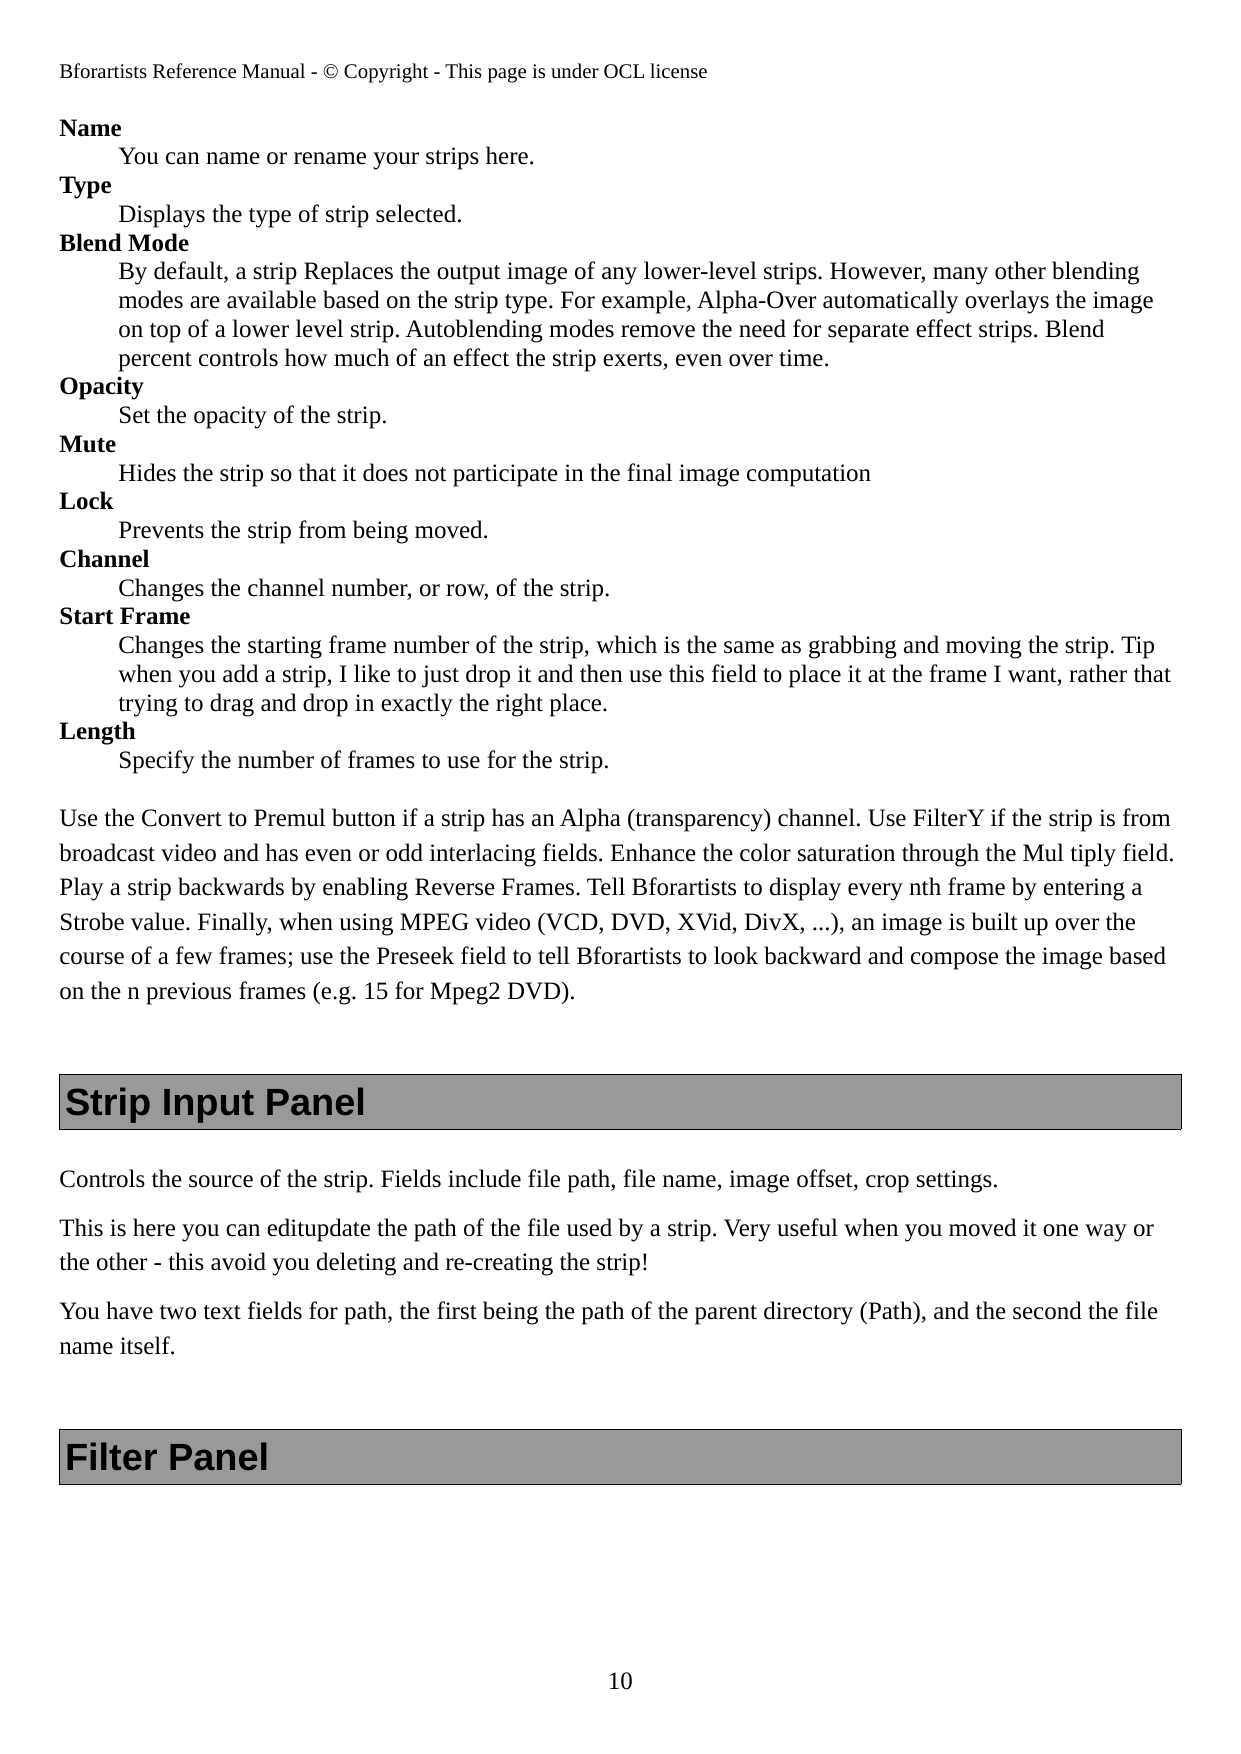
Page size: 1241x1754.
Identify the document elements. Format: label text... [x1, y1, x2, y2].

list Prevents the strip from being moved. [118, 515, 1181, 544]
subtitle Blend Mode [59, 228, 1181, 256]
table_header Filter Panel [60, 1430, 1181, 1484]
subtitle Length [59, 716, 1181, 745]
table_header Strip Input Panel [60, 1075, 1181, 1129]
list By default, a strip Replaces the output image of any lower-level strips. However, many other blending modes are available based on the strip type. For example, Alpha-Over automatically overlays the image on top of a lower level strip. Autoblending modes remove the need for separate effect strips. Blend percent controls how much of an effect the strip exerts, even over time. [118, 256, 1181, 371]
list Displays the type of strip selected. [118, 199, 1181, 228]
list Changes the starting frame number of the strip, which is the same as grabbing and moving the strip. Tip when you add a strip, I like to just drop it and then use this field to place it at the frame I want, rather that trying to drag and drop in exactly the right place. [118, 630, 1181, 716]
list Specify the number of frames to use for the strip. [118, 745, 1181, 774]
list Set the opacity of the strip. [118, 400, 1181, 429]
text This is here you can editupdate the path of the file used by a strip. Very useful when you moved it one way or the other - this avoid you deleting and re-creating the strip! [59, 1213, 1181, 1276]
list Hides the strip so that it does not participate in the final image computation [118, 458, 1181, 486]
subtitle Lock [59, 486, 1181, 515]
subtitle Channel [59, 544, 1181, 573]
subtitle Mute [59, 429, 1181, 458]
subtitle Start Frame [59, 601, 1181, 630]
subtitle Opacity [59, 371, 1181, 400]
text You have two text fields for path, the first being the path of the parent directory (Path), and the second the file name itself. [59, 1296, 1181, 1359]
text Controls the source of the strip. Fields include file path, file name, image offset, crop settings. [59, 1164, 1181, 1192]
subtitle Name [59, 113, 1181, 141]
list You can name or rename your strips here. [118, 141, 1181, 170]
subtitle Type [59, 170, 1181, 199]
list Changes the channel number, or row, of the strip. [118, 573, 1181, 601]
text Use the Convert to Premul button if a strip has an Alpha (transparency) channel. Use FilterY if the strip is from broadcast video and has even or odd interlacing fields. Enhance the color saturation through the Mul tiply field. Play a strip backwards by enabling Reverse Frames. Tell Bforartists to display every nth frame by entering a Strobe value. Finally, when using MPEG video (VCD, DVD, XVid, DivX, ...), an image is built up over the course of a few frames; use the Preseek field to tell Bforartists to look backward and compose the image based on the n previous frames (e.g. 15 for Mpeg2 DVD). [59, 803, 1181, 1004]
